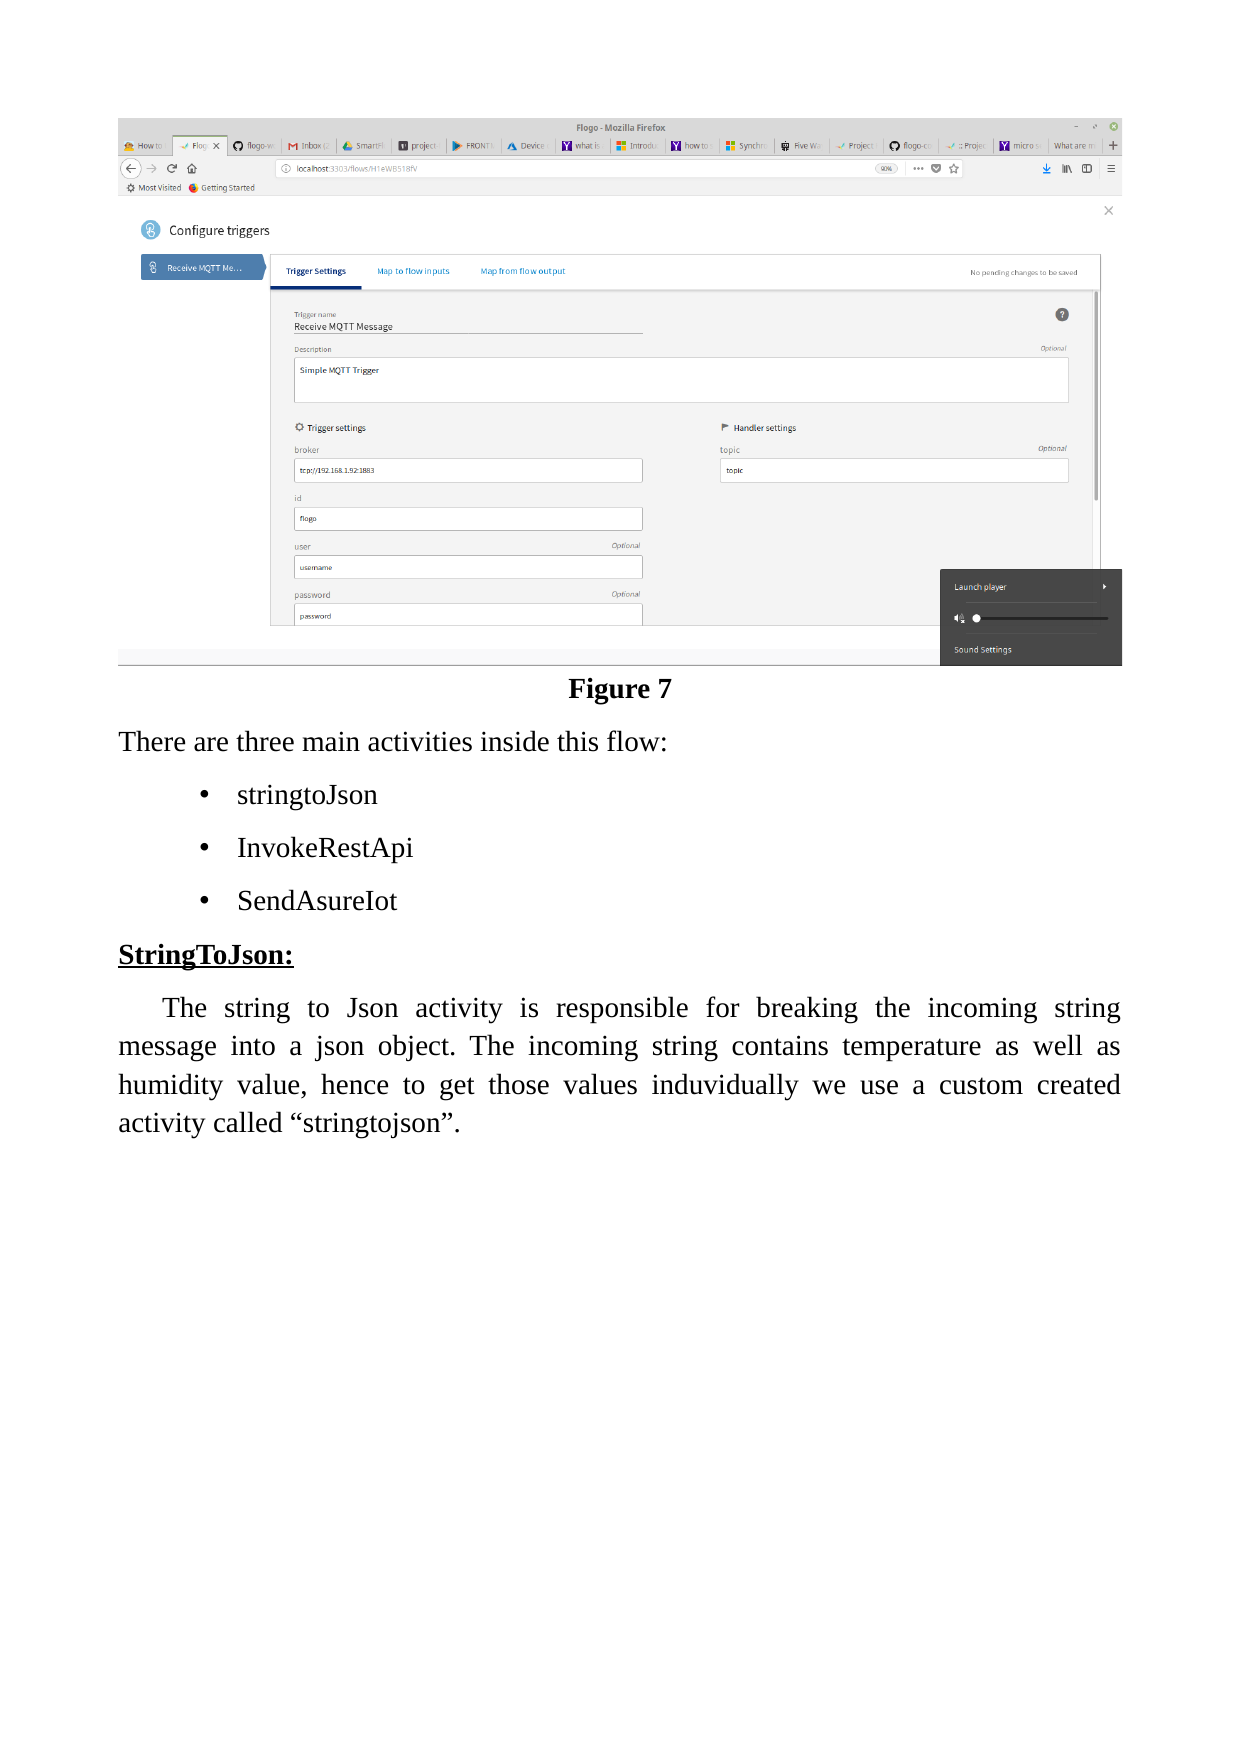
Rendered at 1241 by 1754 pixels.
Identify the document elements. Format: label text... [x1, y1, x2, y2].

picture [118, 118, 1123, 666]
text The string to Json activity is responsible for breaking the incoming string message into a json object. The incoming string contains temperature as well as humidity value, hence to get those values induvidually we use a custom created activity called “stringtojson”. [118, 990, 1122, 1139]
list InvokeRestApi [199, 830, 1122, 864]
list stringtoJson [199, 777, 1122, 811]
list SendAsureIot [199, 883, 1122, 917]
text Figure 7 [118, 666, 1122, 704]
text There are three main activities inside this flow: [118, 724, 1122, 757]
text StringToJson: [118, 937, 1122, 970]
